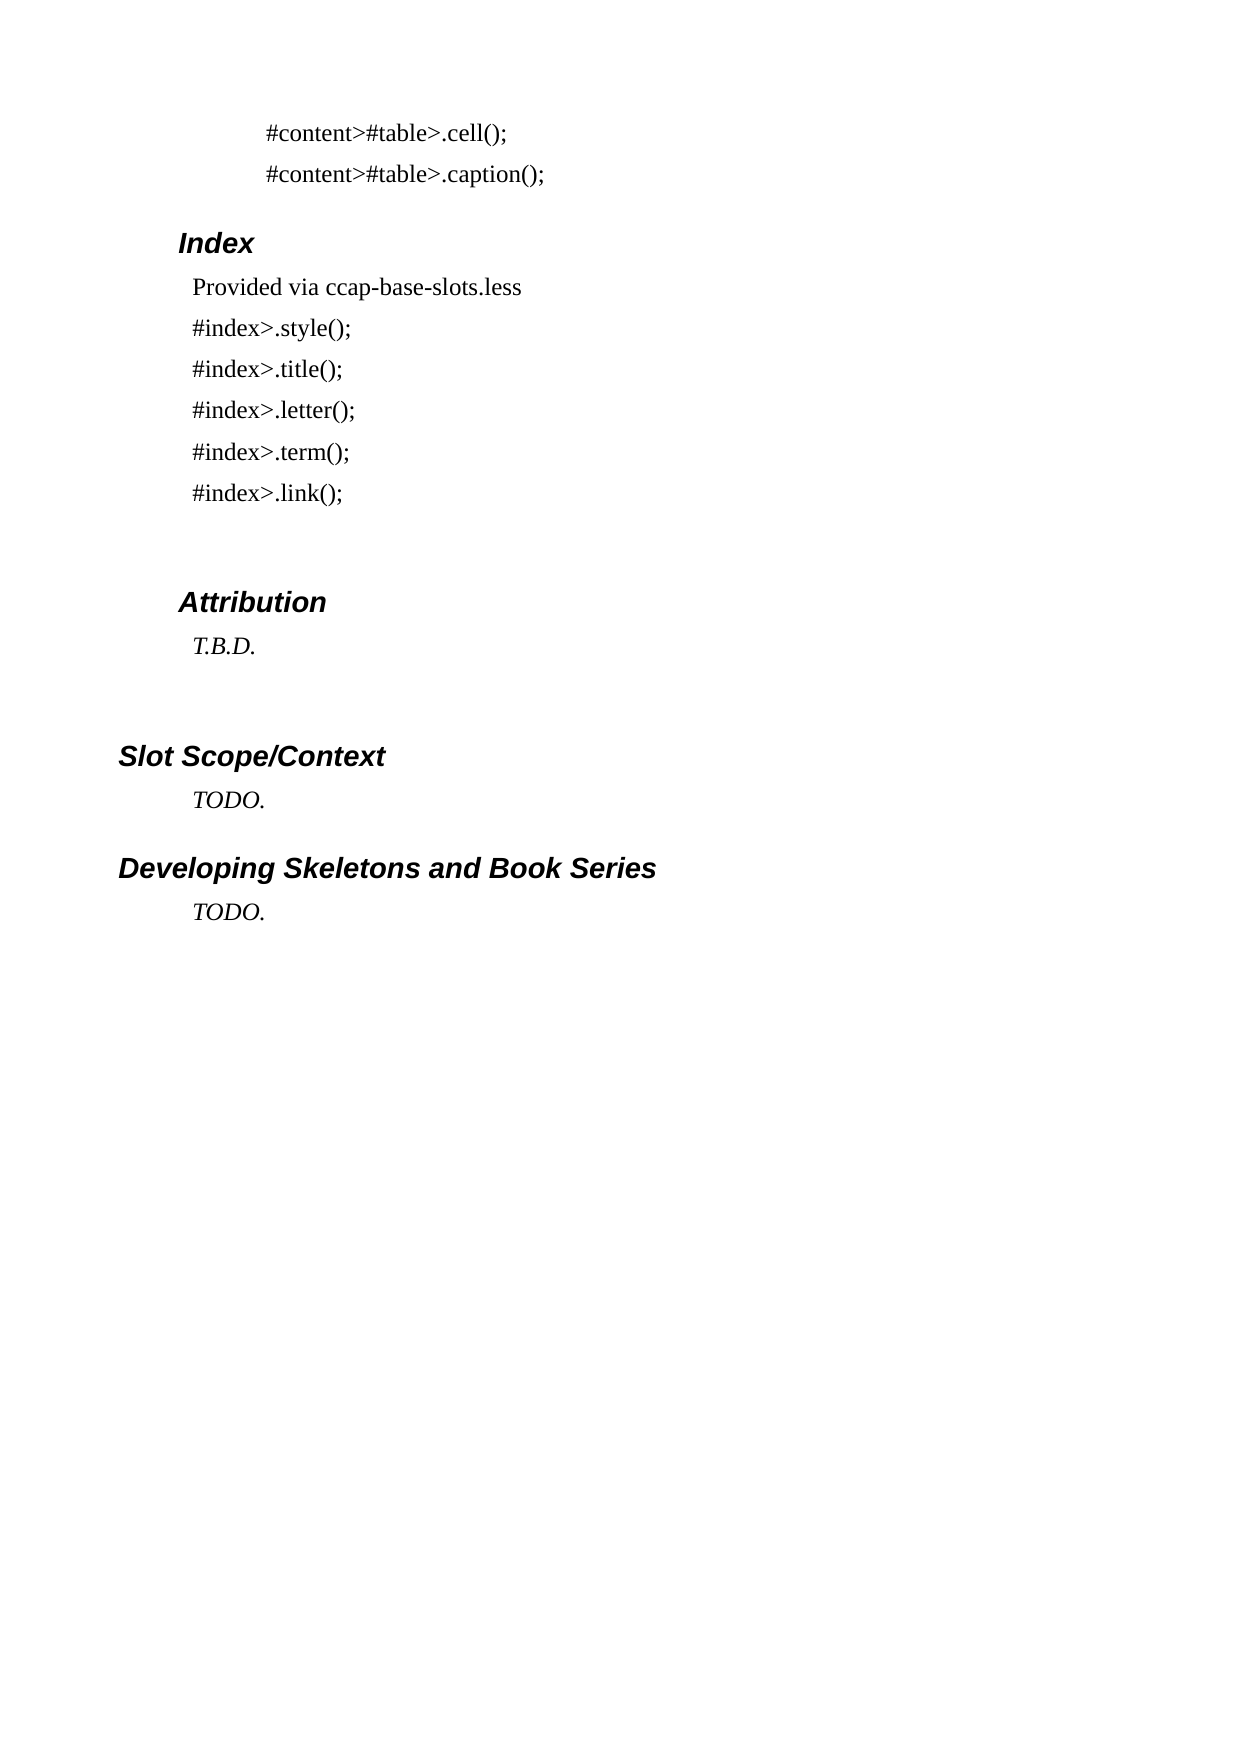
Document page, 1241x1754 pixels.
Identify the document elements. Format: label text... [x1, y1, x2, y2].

text #index>.link(); [118, 478, 1122, 507]
subtitle Developing Skeletons and Book Series [118, 851, 1122, 885]
text #content>#table>.caption(); [118, 159, 1122, 188]
text T.B.D. [118, 631, 1122, 660]
subtitle Index [118, 226, 1122, 259]
subtitle Slot Scope/Context [118, 739, 1122, 772]
text #index>.style(); [118, 313, 1122, 342]
text #index>.letter(); [118, 395, 1122, 424]
subtitle Attribution [118, 585, 1122, 619]
text #index>.title(); [118, 354, 1122, 383]
text TODO. [118, 897, 1122, 926]
text #content>#table>.cell(); [118, 118, 1122, 147]
text #index>.term(); [118, 437, 1122, 465]
text Provided via ccap-base-slots.less [118, 272, 1122, 300]
text TODO. [118, 785, 1122, 814]
